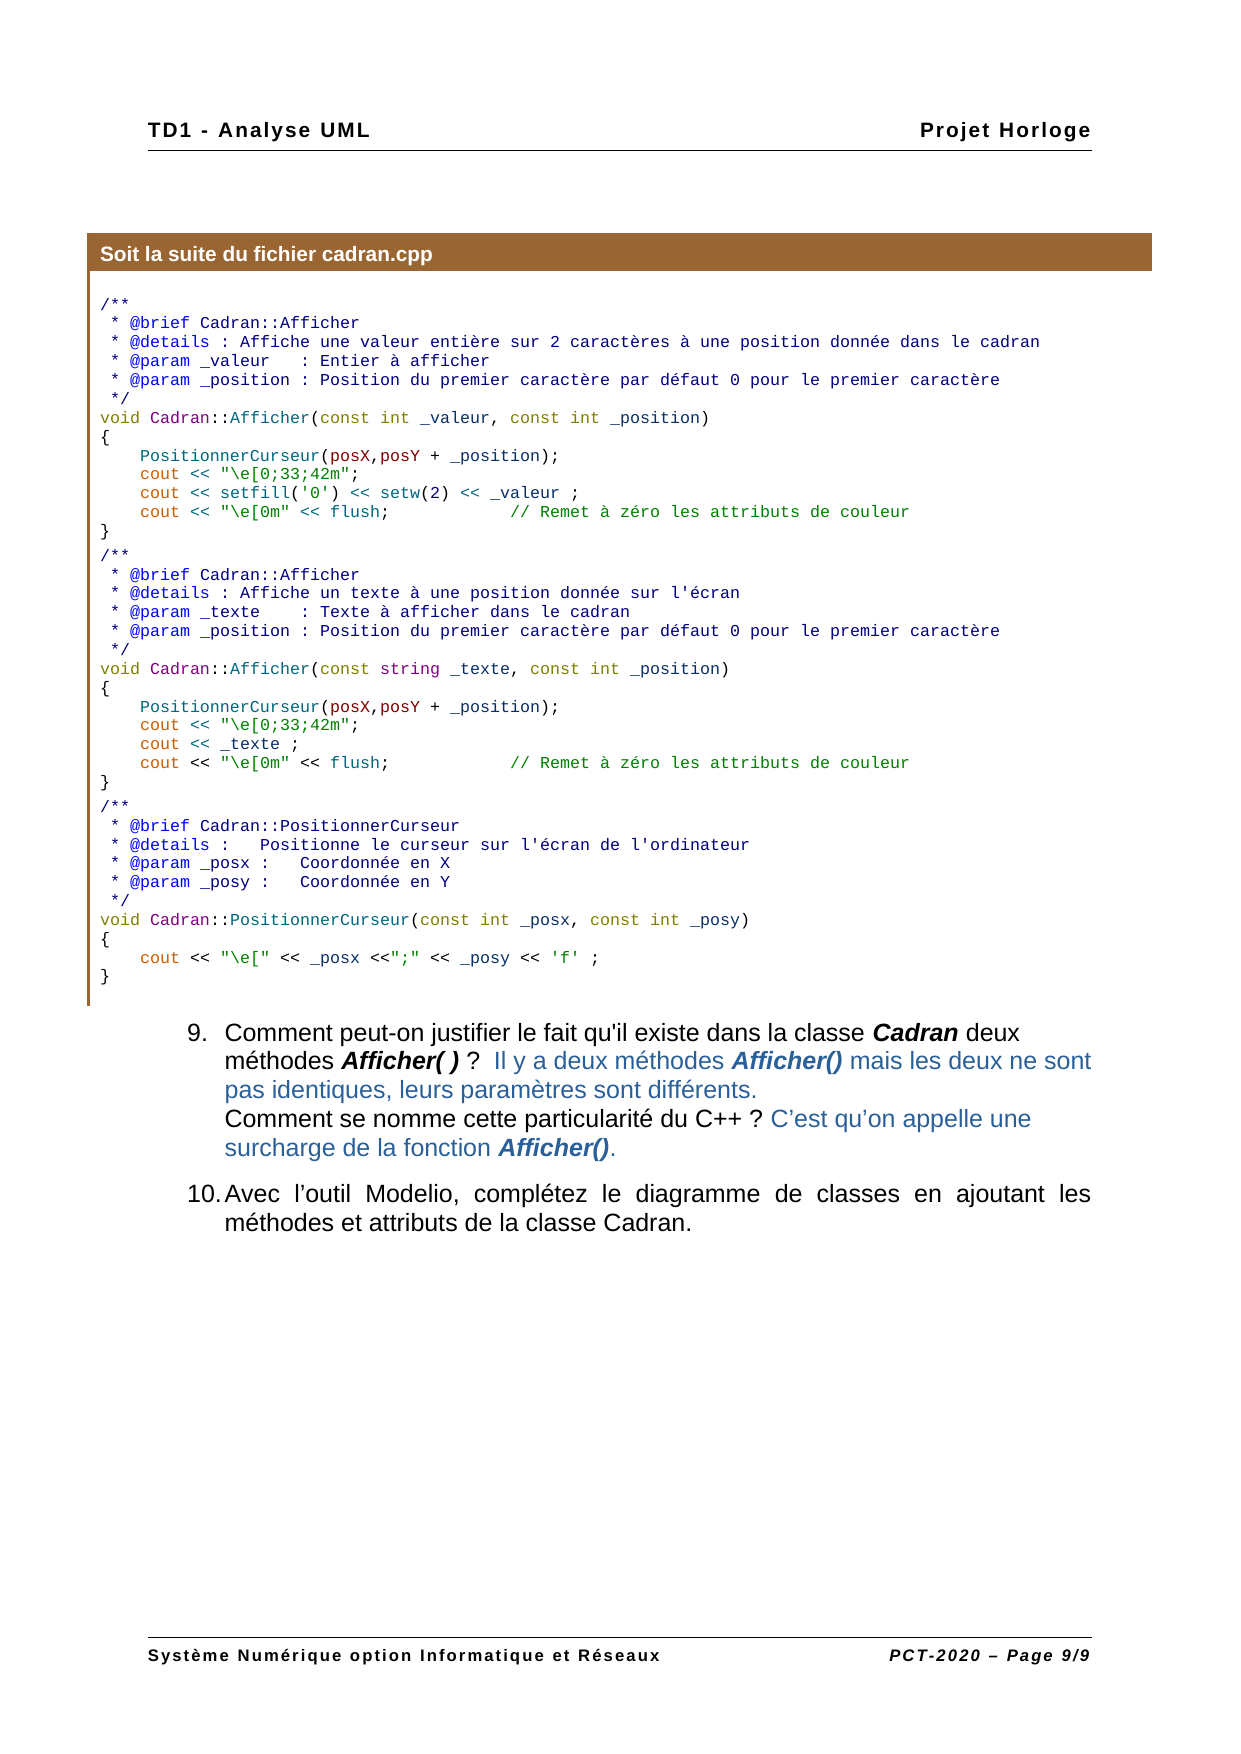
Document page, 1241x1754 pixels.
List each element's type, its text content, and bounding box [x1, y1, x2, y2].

table_header Soit la suite du fichier cadran.cpp [90, 236, 1152, 271]
table_cell /** * @brief Cadran::Afficher * @details : Affiche une valeur entière sur 2 caractères à une position donnée dans le cadran * @param _valeur : Entier à afficher * @param _position : Position du premier caractère par défaut 0 pour le premier caractère */ void Cadran::Afficher(const int _valeur, const int _position) { PositionnerCurseur(posX,posY + _position); cout << "\e[0;33;42m"; cout << setfill('0') << setw(2) << _valeur ; cout << "\e[0m" << flush; // Remet à zéro les attributs de couleur } /** * @brief Cadran::Afficher * @details : Affiche un texte à une position donnée sur l'écran * @param _texte : Texte à afficher dans le cadran * @param _position : Position du premier caractère par défaut 0 pour le premier caractère */ void Cadran::Afficher(const string _texte, const int _position) { PositionnerCurseur(posX,posY + _position); cout << "\e[0;33;42m"; cout << _texte ; cout << "\e[0m" << flush; // Remet à zéro les attributs de couleur } /** * @brief Cadran::PositionnerCurseur * @details : Positionne le curseur sur l'écran de l'ordinateur * @param _posx : Coordonnée en X * @param _posy : Coordonnée en Y */ void Cadran::PositionnerCurseur(const int _posx, const int _posy) { cout << "\e[" << _posx <<";" << _posy << 'f' ; } [90, 271, 1152, 1006]
list Comment peut-on justifier le fait qu'il existe dans la classe Cadran deux méthodes Afficher( ) ? Il y a deux méthodes Afficher() mais les deux ne sont pas identiques, leurs paramètres sont différents. Comment se nomme cette particularité du C++ ? C’est qu’on appelle une surcharge de la fonction Afficher(). [187, 1017, 1092, 1161]
list Avec l’outil Modelio, complétez le diagramme de classes en ajoutant les méthodes et attributs de la classe Cadran. [187, 1179, 1092, 1236]
